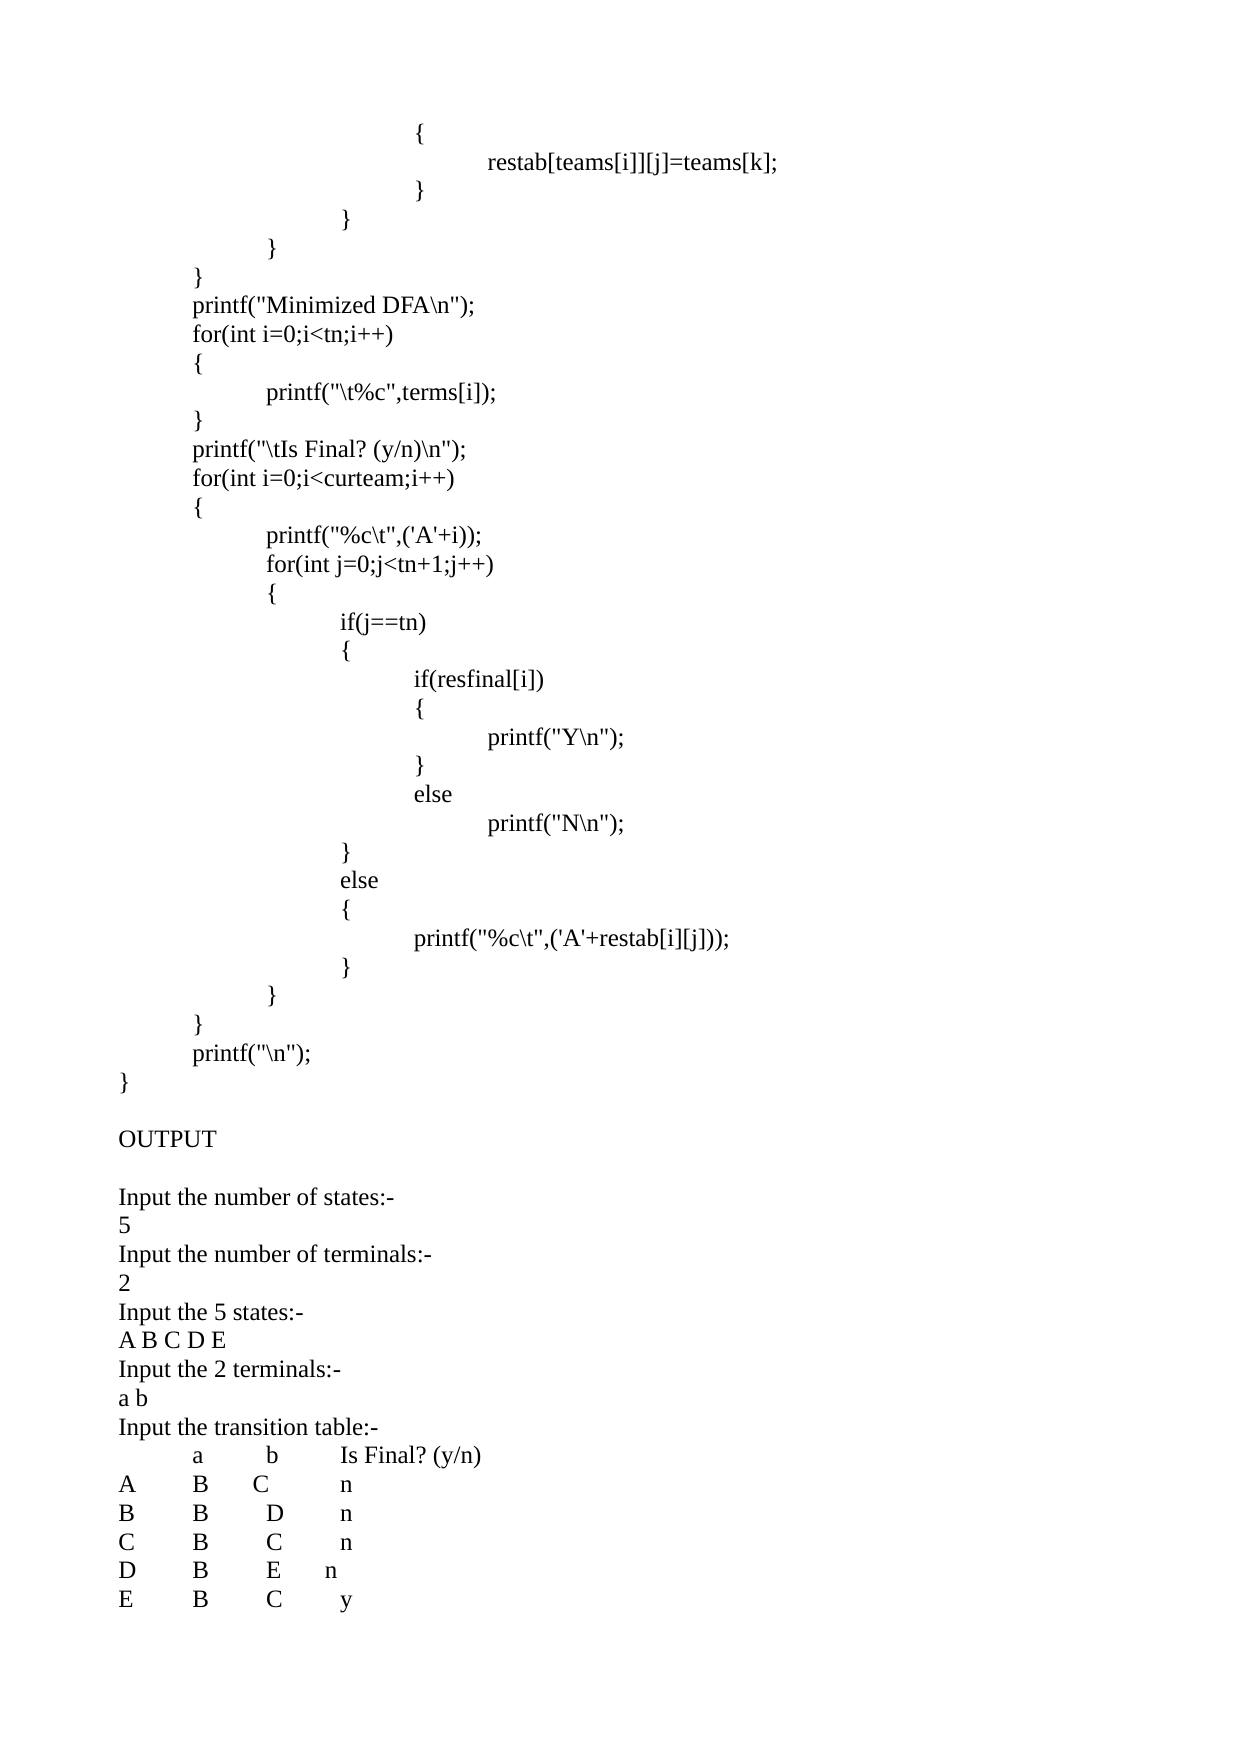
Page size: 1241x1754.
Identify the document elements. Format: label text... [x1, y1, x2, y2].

text Input the number of terminals:- [118, 1239, 1122, 1268]
text for(int i=0;i<curteam;i++) [118, 463, 1122, 492]
text { [118, 693, 1122, 722]
text Input the 5 states:- [118, 1297, 1122, 1326]
text A B C D E [118, 1326, 1122, 1354]
text { [118, 636, 1122, 664]
text } [118, 952, 1122, 981]
text { [118, 894, 1122, 923]
text { [118, 118, 1122, 147]
text } [118, 1009, 1122, 1038]
text Input the number of states:- [118, 1182, 1122, 1211]
text else [118, 779, 1122, 808]
text } [118, 204, 1122, 233]
text printf("\tIs Final? (y/n)\n"); [118, 434, 1122, 463]
text else [118, 866, 1122, 894]
text { [118, 492, 1122, 521]
text } [118, 751, 1122, 779]
text } [118, 406, 1122, 434]
text a b [118, 1383, 1122, 1412]
text } [118, 262, 1122, 291]
text } [118, 837, 1122, 866]
text Input the transition table:- [118, 1412, 1122, 1441]
text printf("\t%c",terms[i]); [118, 377, 1122, 406]
text 2 [118, 1268, 1122, 1297]
text printf("\n"); [118, 1038, 1122, 1067]
text { [118, 578, 1122, 607]
text OUTPUT [118, 1124, 1122, 1153]
text E B C y [118, 1584, 1122, 1613]
text printf("%c\t",('A'+i)); [118, 521, 1122, 549]
text printf("%c\t",('A'+restab[i][j])); [118, 923, 1122, 952]
text restab[teams[i]][j]=teams[k]; [118, 147, 1122, 176]
text } [118, 233, 1122, 262]
text B B D n [118, 1498, 1122, 1527]
text C B C n [118, 1527, 1122, 1556]
text 5 [118, 1211, 1122, 1239]
text for(int j=0;j<tn+1;j++) [118, 549, 1122, 578]
text D B E n [118, 1556, 1122, 1584]
text A B C n [118, 1469, 1122, 1498]
text printf("N\n"); [118, 808, 1122, 837]
text if(j==tn) [118, 607, 1122, 636]
text } [118, 176, 1122, 204]
text if(resfinal[i]) [118, 664, 1122, 693]
text } [118, 981, 1122, 1009]
text } [118, 1067, 1122, 1096]
text for(int i=0;i<tn;i++) [118, 319, 1122, 348]
text printf("Minimized DFA\n"); [118, 291, 1122, 319]
text Input the 2 terminals:- [118, 1354, 1122, 1383]
text a b Is Final? (y/n) [118, 1441, 1122, 1469]
text printf("Y\n"); [118, 722, 1122, 751]
text { [118, 348, 1122, 377]
